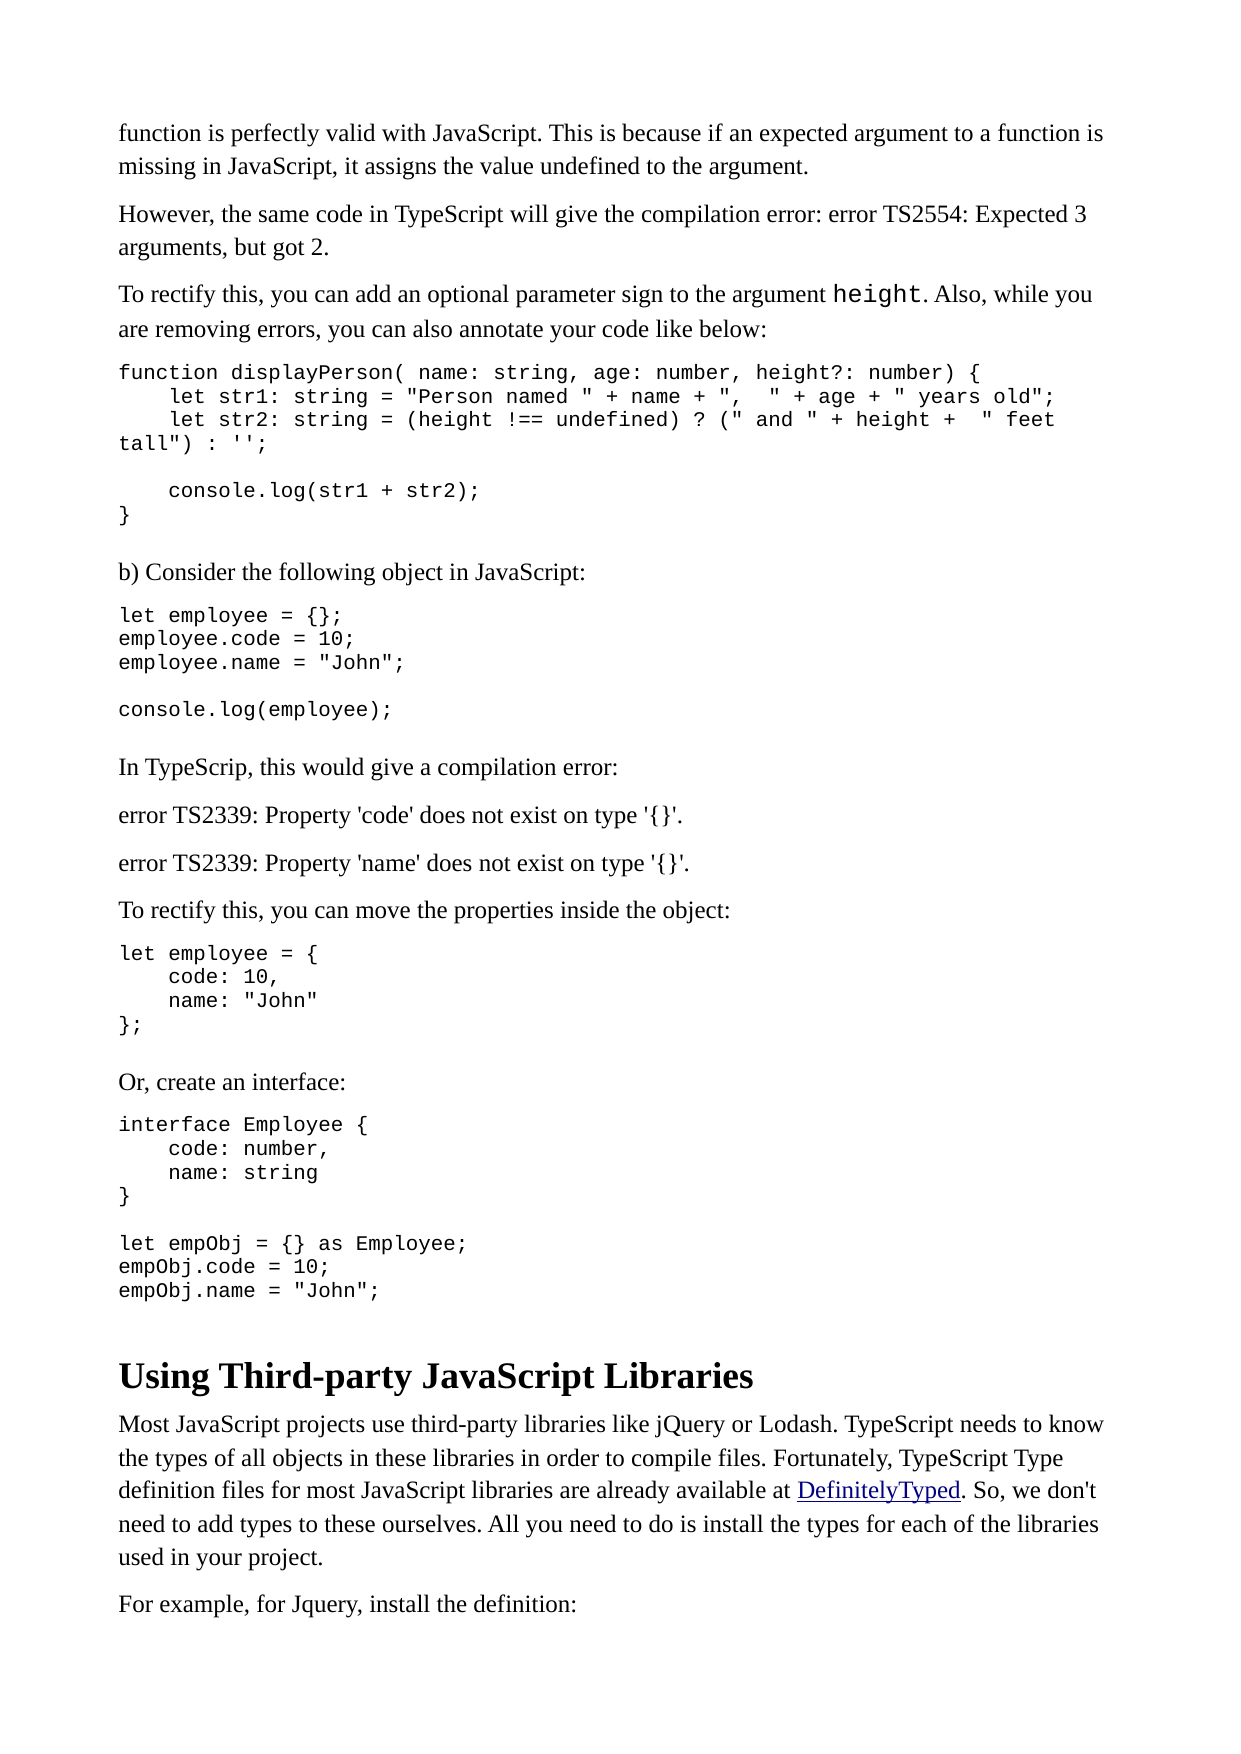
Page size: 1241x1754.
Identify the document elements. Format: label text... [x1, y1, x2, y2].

text let str1: string = "Person named " + name + ", " + age + " years old"; [118, 386, 1122, 409]
text } [118, 504, 1122, 528]
text let empObj = {} as Employee; [118, 1233, 1122, 1256]
text let str2: string = (height !== undefined) ? (" and " + height + " feet tall") : ''; [118, 409, 1122, 457]
text code: 10, [118, 966, 1122, 990]
text Or, create an interface: [118, 1067, 1122, 1096]
text console.log(employee); [118, 699, 1122, 723]
text Most JavaScript projects use third-party libraries like jQuery or Lodash. TypeScript needs to know the types of all objects in these libraries in order to compile files. Fortunately, TypeScript Type definition files for most JavaScript libraries are already available at DefinitelyTyped. So, we don't need to add types to these ourselves. All you need to do is install the types for each of the libraries used in your project. [118, 1409, 1122, 1570]
subtitle Using Third-party JavaScript Libraries [118, 1354, 1122, 1397]
text function is perfectly valid with JavaScript. This is because if an expected argument to a function is missing in JavaScript, it assigns the value undefined to the argument. [118, 118, 1122, 180]
text name: "John" [118, 990, 1122, 1014]
text In TypeScrip, this would give a compilation error: [118, 752, 1122, 781]
text empObj.name = "John"; [118, 1280, 1122, 1304]
text employee.code = 10; [118, 628, 1122, 652]
text }; [118, 1014, 1122, 1037]
text employee.name = "John"; [118, 652, 1122, 676]
text } [118, 1185, 1122, 1209]
text error TS2339: Property 'code' does not exist on type '{}'. [118, 800, 1122, 829]
text For example, for Jquery, install the definition: [118, 1589, 1122, 1618]
text name: string [118, 1162, 1122, 1185]
text empObj.code = 10; [118, 1256, 1122, 1280]
text To rectify this, you can move the properties inside the object: [118, 895, 1122, 924]
text interface Employee { [118, 1114, 1122, 1138]
text let employee = {}; [118, 605, 1122, 628]
text let employee = { [118, 943, 1122, 966]
text To rectify this, you can add an optional parameter sign to the argument height. Also, while you are removing errors, you can also annotate your code like below: [118, 279, 1122, 343]
text error TS2339: Property 'name' does not exist on type '{}'. [118, 848, 1122, 876]
text However, the same code in TypeScript will give the compilation error: error TS2554: Expected 3 arguments, but got 2. [118, 199, 1122, 261]
text b) Consider the following object in JavaScript: [118, 557, 1122, 586]
text console.log(str1 + str2); [118, 480, 1122, 504]
text code: number, [118, 1138, 1122, 1162]
text function displayPerson( name: string, age: number, height?: number) { [118, 362, 1122, 386]
